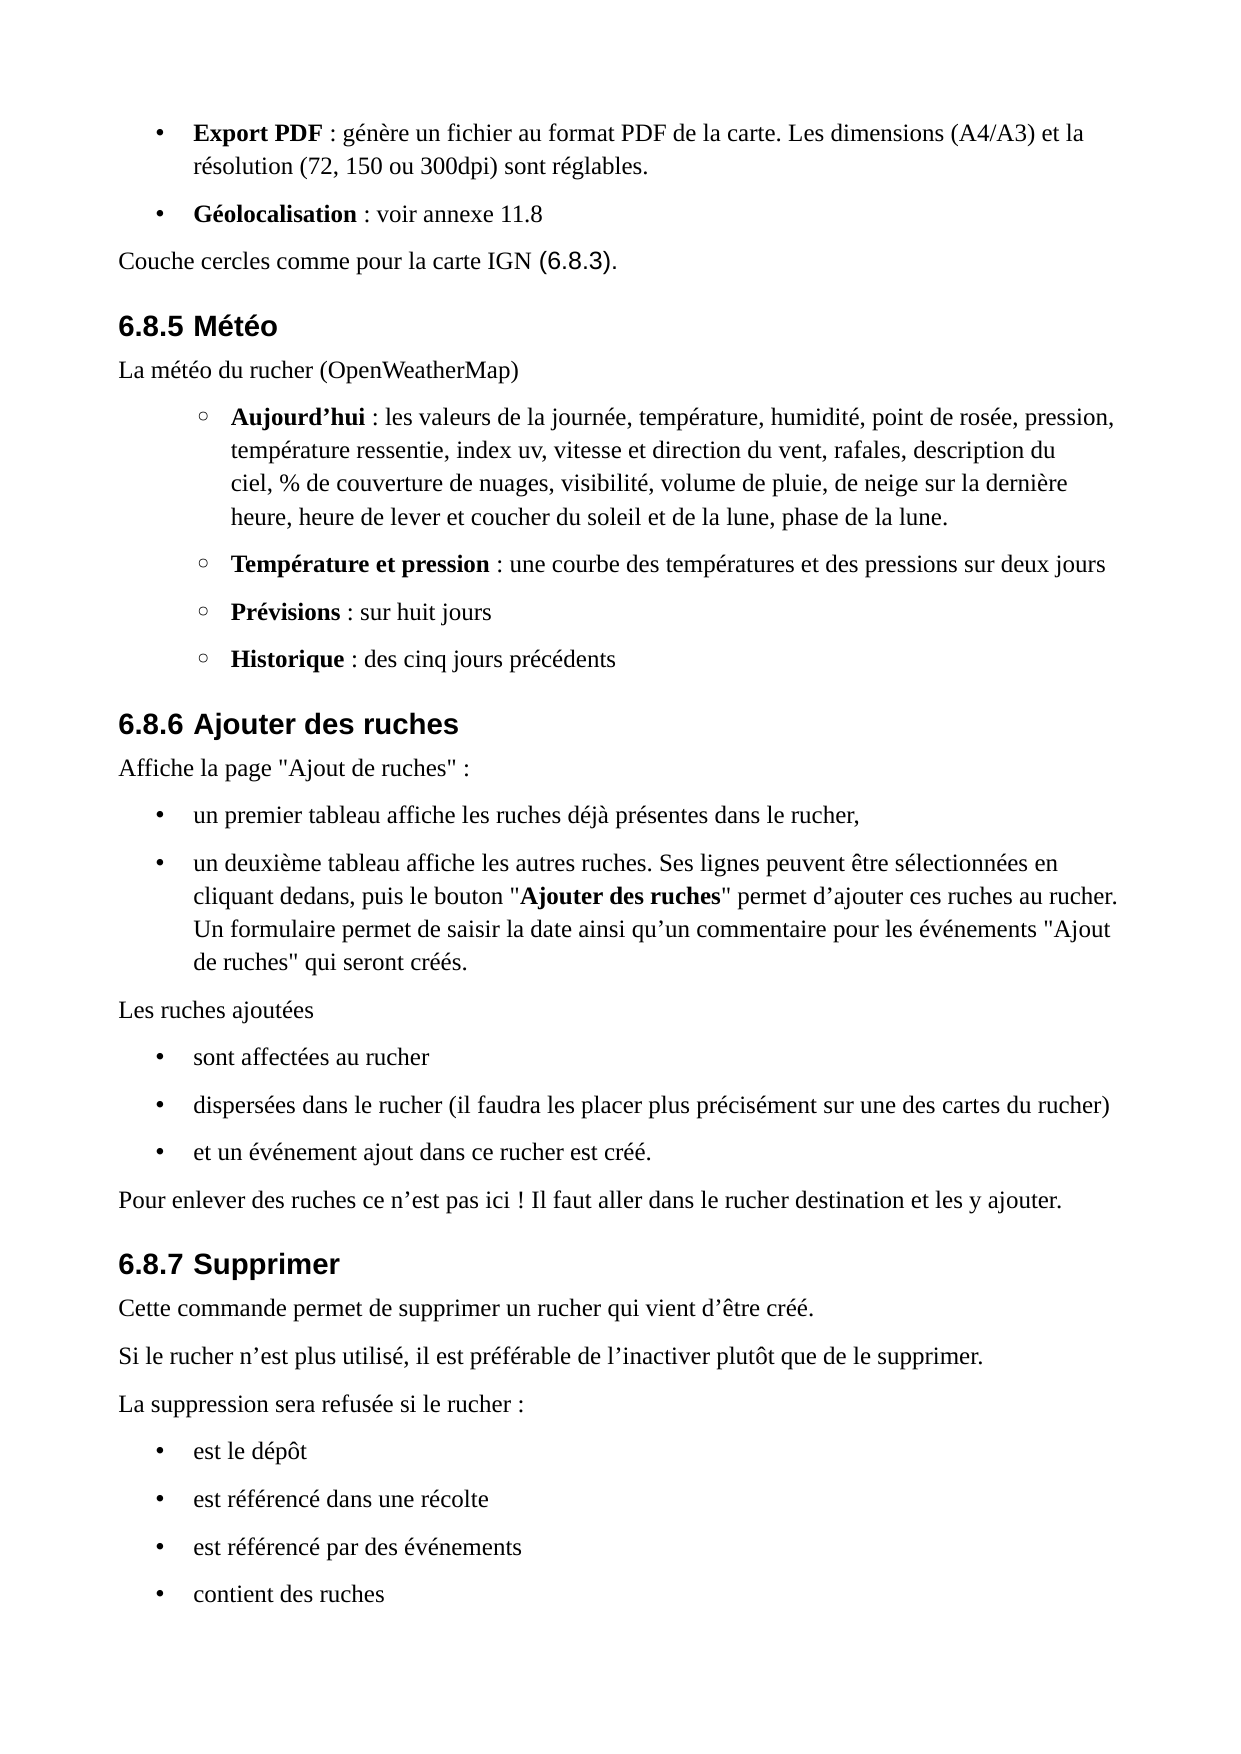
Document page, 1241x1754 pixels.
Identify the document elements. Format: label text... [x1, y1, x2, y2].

list et un événement ajout dans ce rucher est créé. [156, 1137, 1122, 1166]
text Pour enlever des ruches ce n’est pas ici ! Il faut aller dans le rucher destination et les y ajouter. [118, 1185, 1122, 1214]
subtitle Supprimer [118, 1247, 1122, 1281]
text Cette commande permet de supprimer un rucher qui vient d’être créé. [118, 1293, 1122, 1322]
list est référencé dans une récolte [156, 1484, 1122, 1513]
list Aujourd’hui : les valeurs de la journée, température, humidité, point de rosée, pression, température ressentie, index uv, vitesse et direction du vent, rafales, description du ciel, % de couverture de nuages, visibilité, volume de pluie, de neige sur la dernière heure, heure de lever et coucher du soleil et de la lune, phase de la lune. [193, 402, 1122, 530]
list est référencé par des événements [156, 1532, 1122, 1560]
list un deuxième tableau affiche les autres ruches. Ses lignes peuvent être sélectionnées en cliquant dedans, puis le bouton "Ajouter des ruches" permet d’ajouter ces ruches au rucher. Un formulaire permet de saisir la date ainsi qu’un commentaire pour les événements "Ajout de ruches" qui seront créés. [156, 848, 1122, 976]
list Historique : des cinq jours précédents [193, 644, 1122, 673]
list contient des ruches [156, 1579, 1122, 1608]
list sont affectées au rucher [156, 1042, 1122, 1071]
list Température et pression : une courbe des températures et des pressions sur deux jours [193, 549, 1122, 578]
list Export PDF : génère un fichier au format PDF de la carte. Les dimensions (A4/A3) et la résolution (72, 150 ou 300dpi) sont réglables. [156, 118, 1122, 180]
text Affiche la page "Ajout de ruches" : [118, 753, 1122, 782]
text La suppression sera refusée si le rucher : [118, 1389, 1122, 1417]
list est le dépôt [156, 1436, 1122, 1465]
text Les ruches ajoutées [118, 995, 1122, 1023]
text Couche cercles comme pour la carte IGN (6.8.3). [118, 246, 1122, 275]
subtitle Météo [118, 309, 1122, 342]
list dispersées dans le rucher (il faudra les placer plus précisément sur une des cartes du rucher) [156, 1090, 1122, 1119]
subtitle Ajouter des ruches [118, 707, 1122, 740]
list un premier tableau affiche les ruches déjà présentes dans le rucher, [156, 800, 1122, 829]
list Prévisions : sur huit jours [193, 597, 1122, 626]
text La météo du rucher (OpenWeatherMap) [118, 355, 1122, 384]
list Géolocalisation : voir annexe 11.8 [156, 199, 1122, 227]
text Si le rucher n’est plus utilisé, il est préférable de l’inactiver plutôt que de le supprimer. [118, 1341, 1122, 1370]
